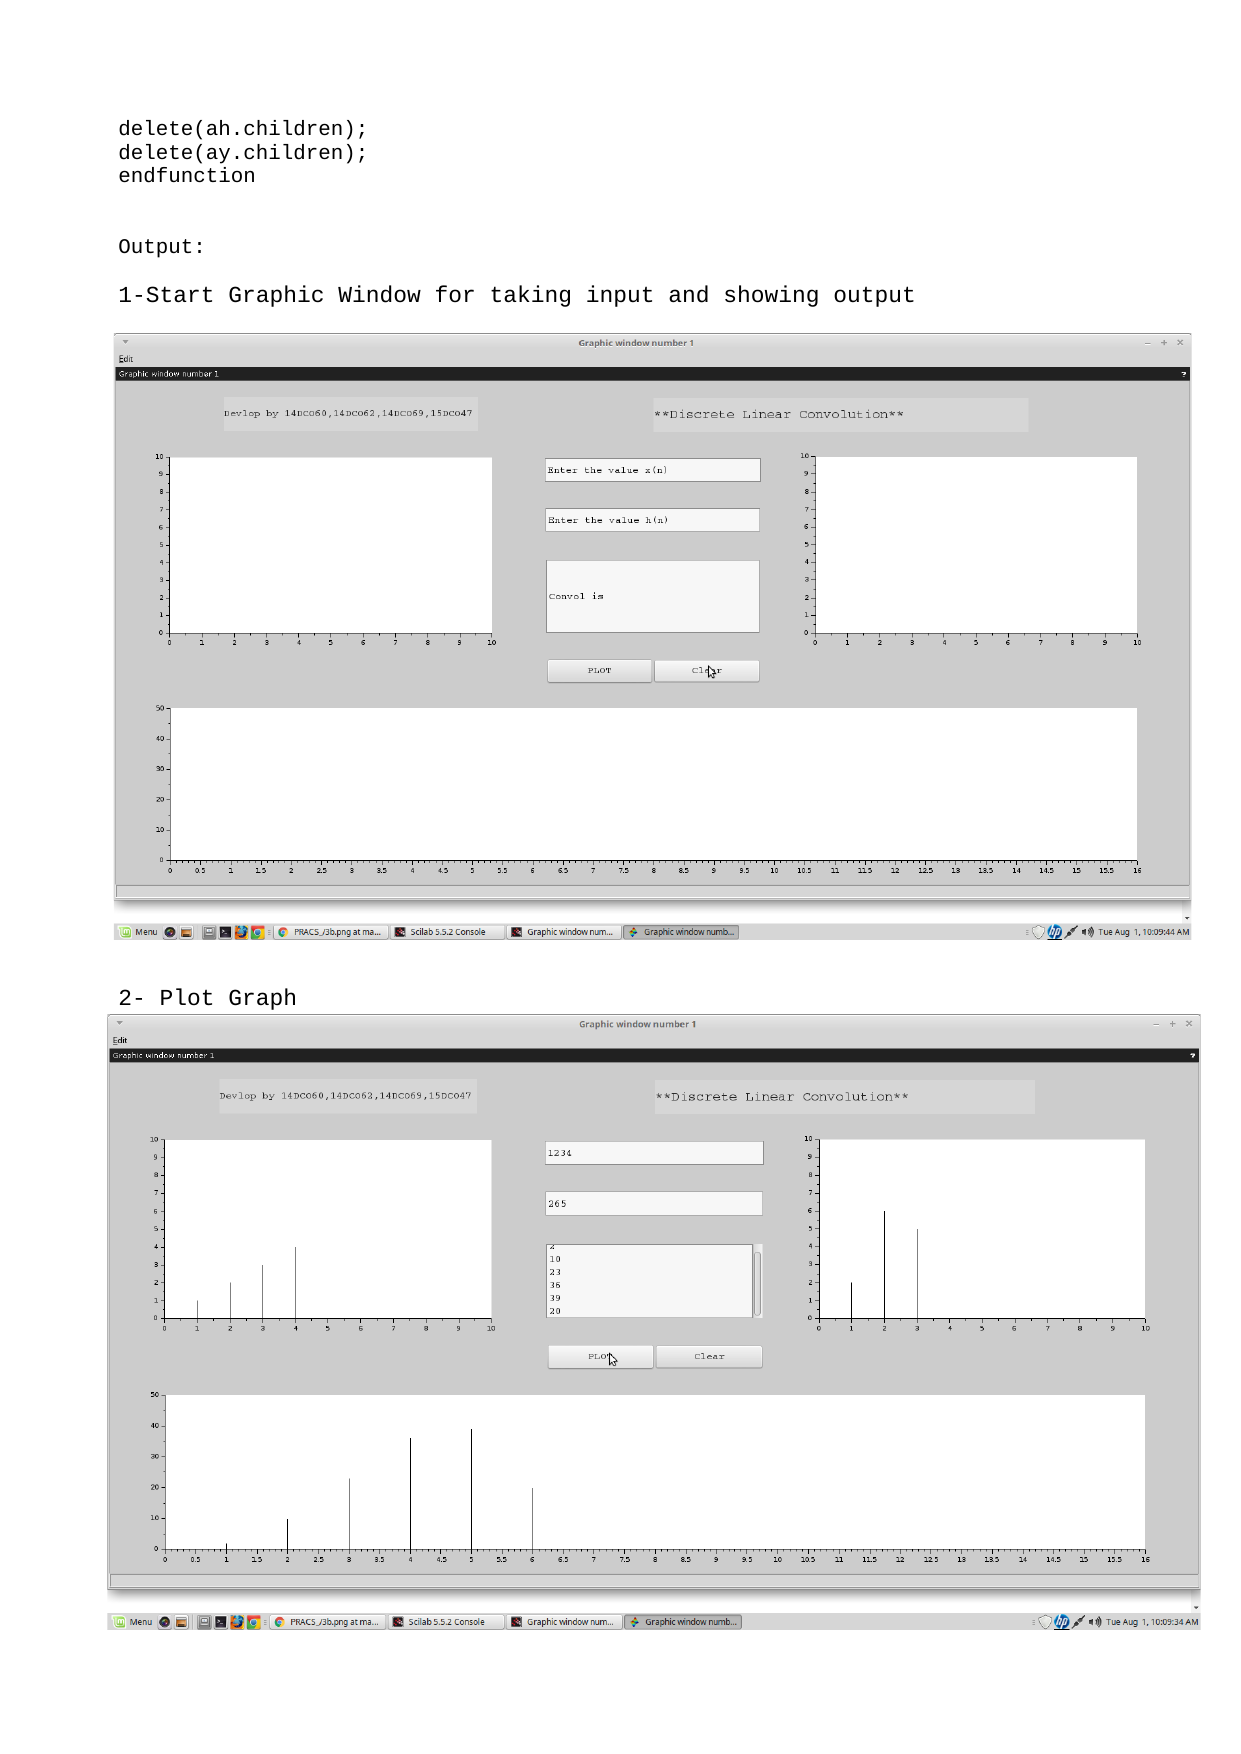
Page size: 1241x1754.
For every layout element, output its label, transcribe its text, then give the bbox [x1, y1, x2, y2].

text 1-Start Graphic Window for taking input and showing output [118, 284, 1122, 333]
text endfunction [118, 165, 1122, 189]
text 2- Plot Graph [118, 987, 1122, 1013]
picture [113, 333, 1192, 940]
text Output: [118, 236, 1122, 260]
text delete(ay.children); [118, 142, 1122, 165]
picture [107, 1014, 1201, 1630]
text delete(ah.children); [118, 118, 1122, 142]
